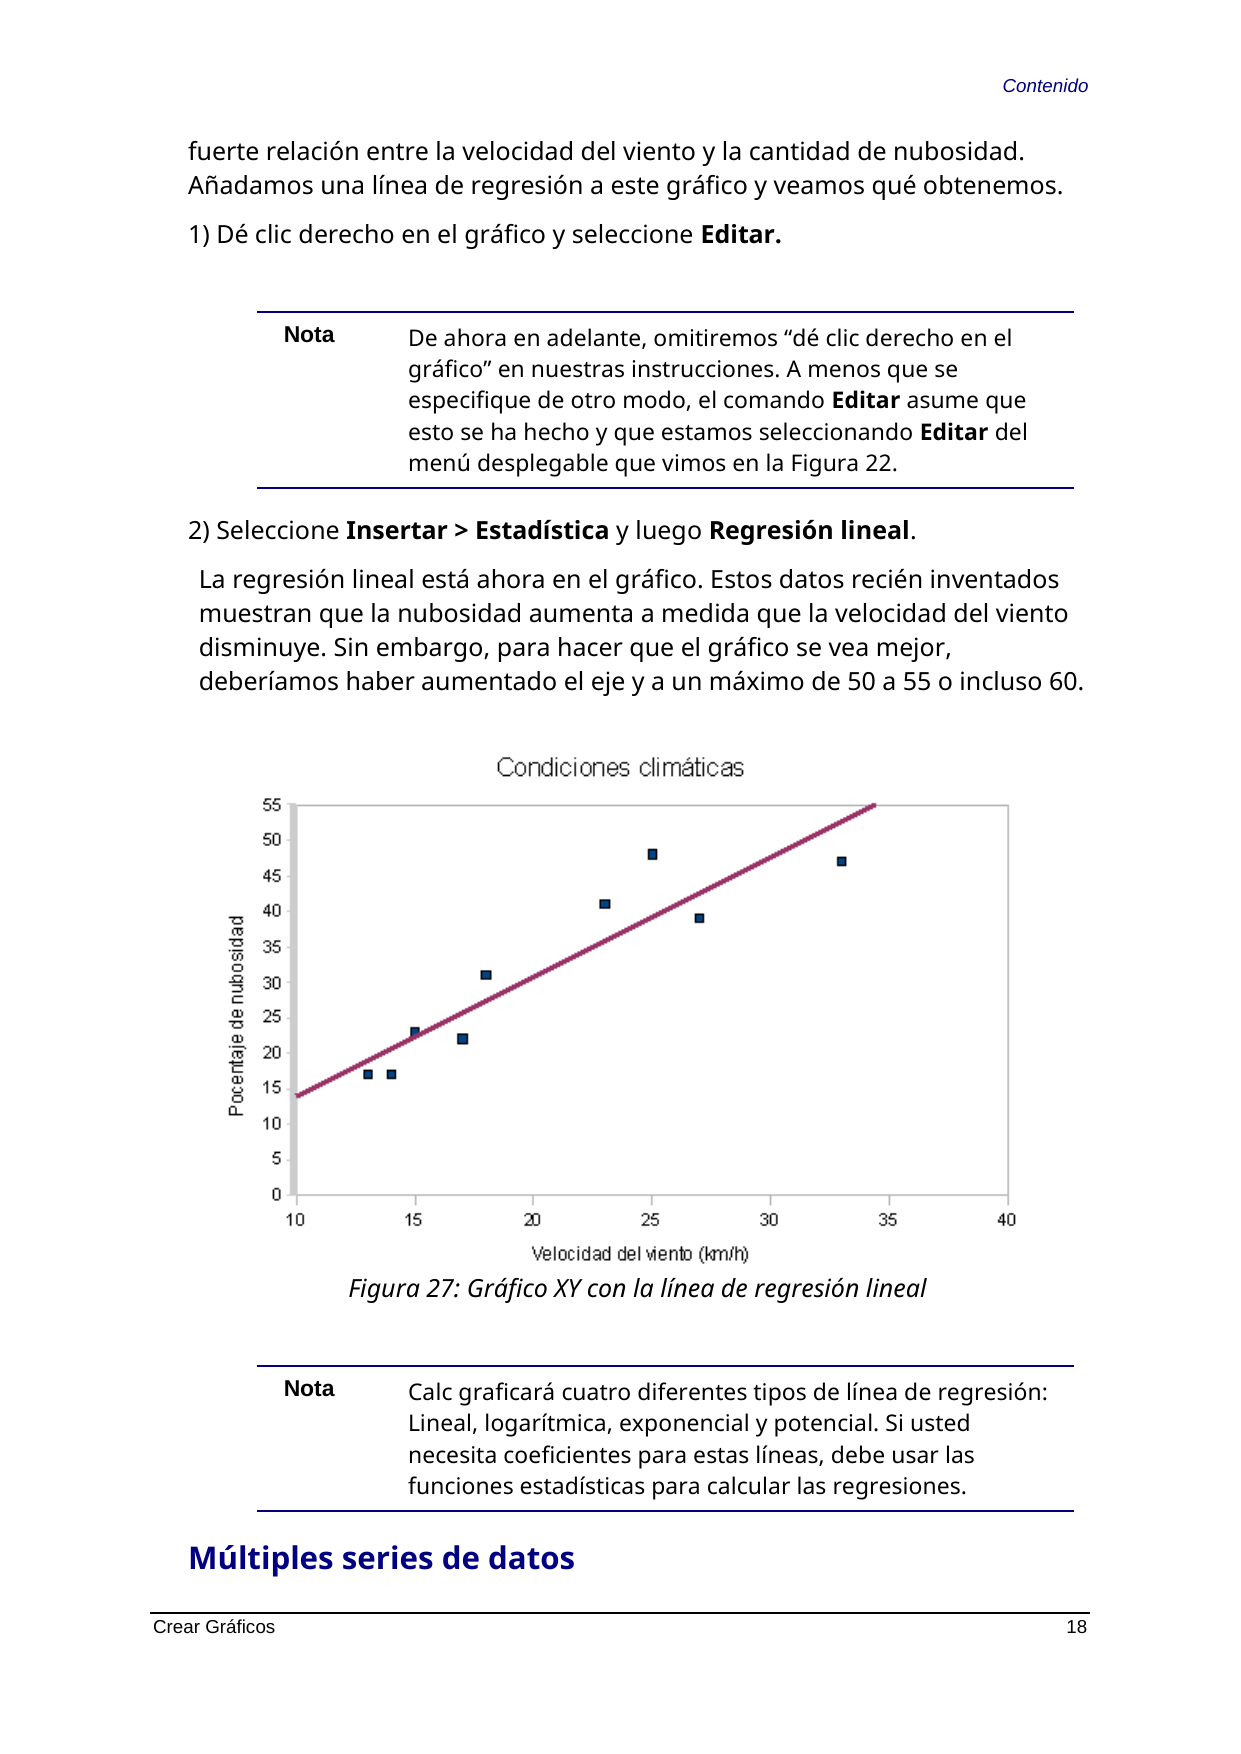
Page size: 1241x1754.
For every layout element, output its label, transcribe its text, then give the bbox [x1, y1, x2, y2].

text Figura 27: Gráfico XY con la línea de regresión lineal [188, 761, 1090, 1305]
table_header Calc graficará cuatro diferentes tipos de línea de regresión: Lineal, logarítmica, exponencial y potencial. Si usted necesita coeficientes para estas líneas, debe usar las funciones estadísticas para calcular las regresiones. [361, 1367, 1074, 1510]
text 1) Dé clic derecho en el gráfico y seleccione Editar. [188, 217, 1090, 251]
table_header Nota [257, 1367, 361, 1510]
table_header De ahora en adelante, omitiremos “dé clic derecho en el gráfico” en nuestras instrucciones. A menos que se especifique de otro modo, el comando Editar asume que esto se ha hecho y que estamos seleccionando Editar del menú desplegable que vimos en la Figura 22. [361, 313, 1074, 487]
text fuerte relación entre la velocidad del viento y la cantidad de nubosidad. Añadamos una línea de regresión a este gráfico y veamos qué obtenemos. [188, 134, 1090, 202]
text 2) Seleccione Insertar > Estadística y luego Regresión lineal. [188, 513, 1090, 547]
table_header Nota [257, 313, 361, 487]
text Múltiples series de datos [188, 1536, 1090, 1578]
text La regresión lineal está ahora en el gráfico. Estos datos recién inventados muestran que la nubosidad aumenta a medida que la velocidad del viento disminuye. Sin embargo, para hacer que el gráfico se vea mejor, deberíamos haber aumentado el eje y a un máximo de 50 a 55 o incluso 60. [198, 561, 1090, 697]
